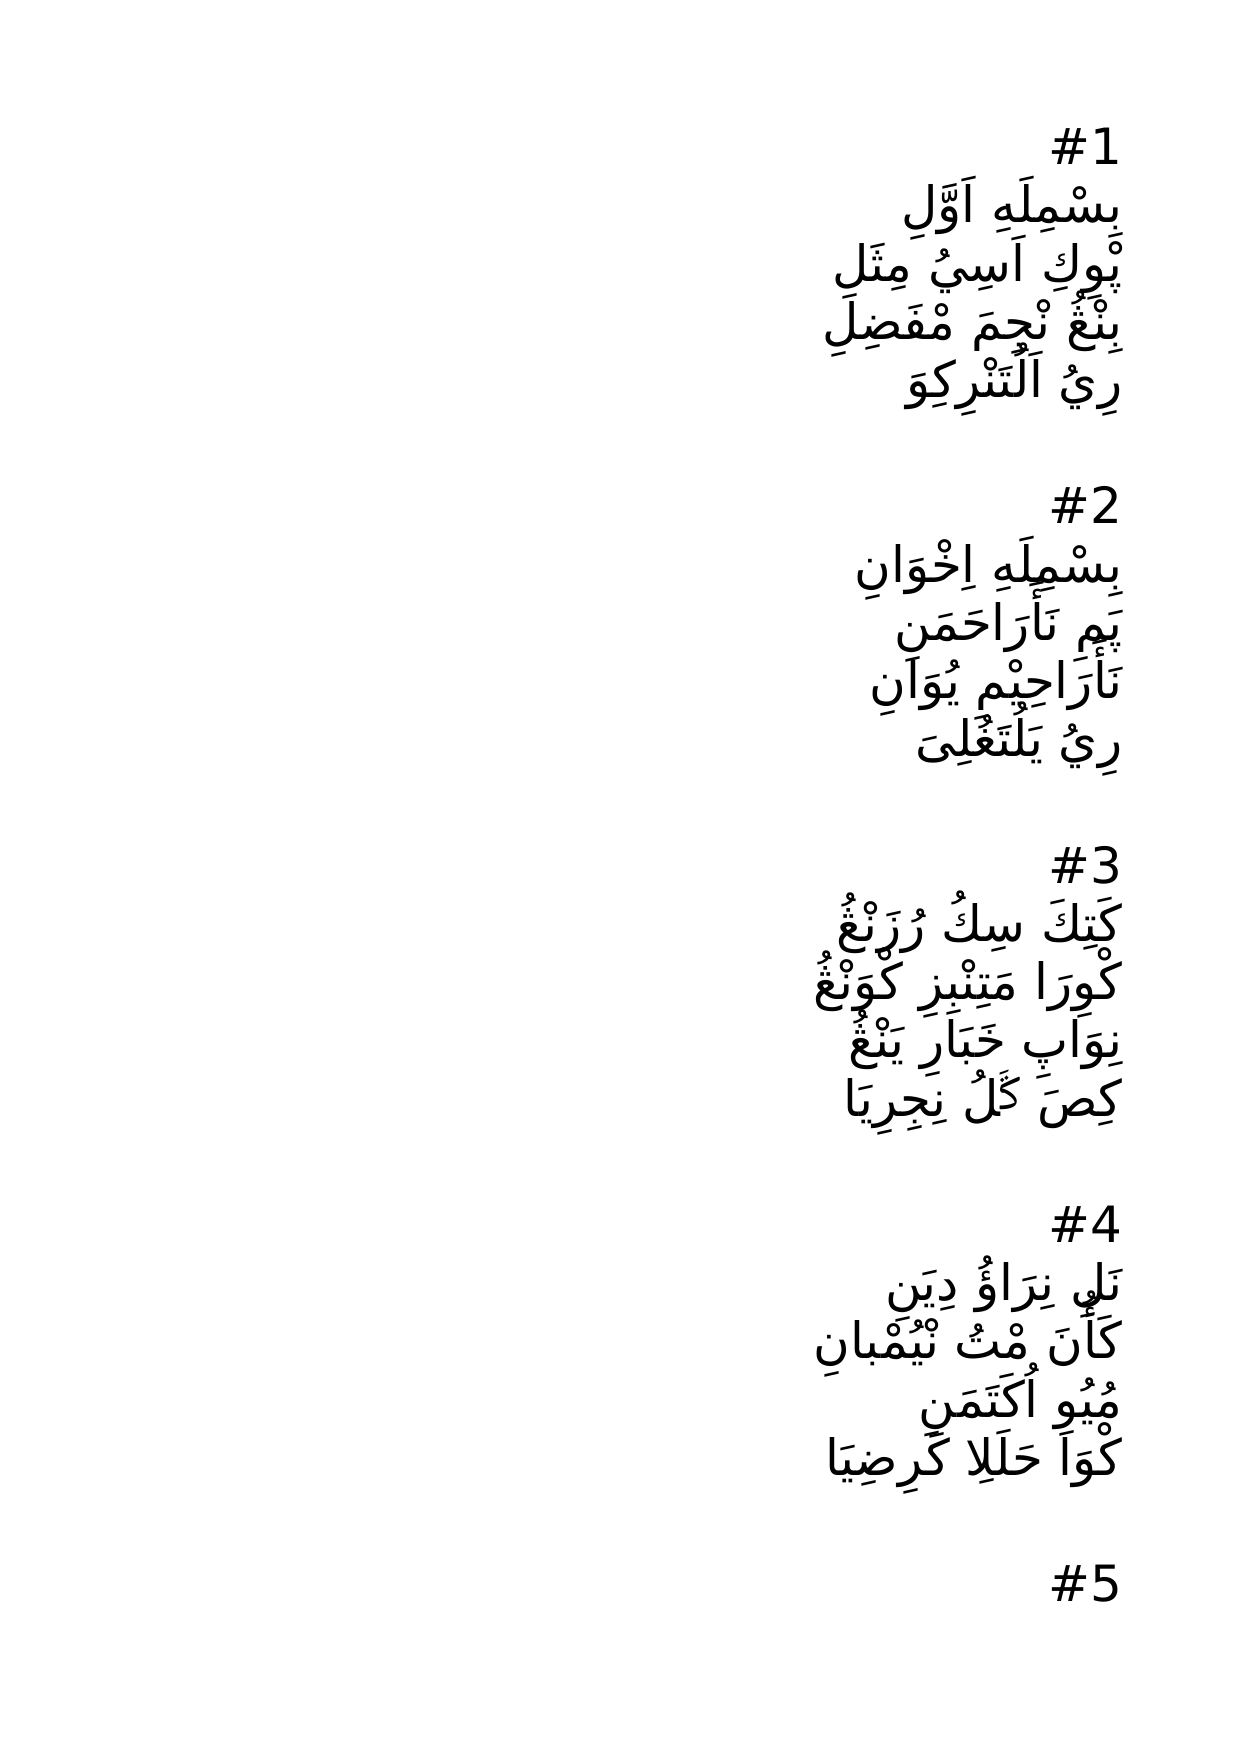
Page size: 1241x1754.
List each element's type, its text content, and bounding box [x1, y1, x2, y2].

text نِوَاپِ خَبَارِ يَنْڠُ [118, 1011, 1122, 1069]
text كْوَا حَلَلِا كَرِضِيَا [118, 1429, 1122, 1487]
text #4 [118, 1196, 1122, 1254]
text پْوِكِ اَسِيُ مِثَلِ [118, 234, 1122, 293]
text رِيُ اَلُتَنْرِكِوَ [118, 351, 1122, 409]
text پَمِ نَأَرَاحَمَنِ [118, 594, 1122, 652]
text كْوِرَا مَتِنْبِزِ كْوَنْڠُ [118, 953, 1122, 1011]
text رِيُ يَلُتَغُلِىَ [118, 710, 1122, 768]
text مُيُوِ اُكَتَمَنِ [118, 1371, 1122, 1429]
text كَأُنَ مْتُ نْيُمْبانِ [118, 1312, 1122, 1371]
text #3 [118, 837, 1122, 895]
text #1 [118, 118, 1122, 176]
text كِصَ ػَلُ نِجِرِيَا [118, 1069, 1122, 1128]
text #5 [118, 1555, 1122, 1613]
text #2 [118, 477, 1122, 536]
text نَأَرَاحِيْمِ يُوَانِ [118, 652, 1122, 710]
text نَلِ نِرَاؤُ دِيَنِ [118, 1254, 1122, 1312]
text بِسْمِلَهِ اَوَّلِ [118, 176, 1122, 234]
text كَتِكَ سِكُ رُزَنْڠُ [118, 895, 1122, 953]
text بِنْڠُ نْجِمَ مْفَضِلِ [118, 293, 1122, 351]
text بِسْمِلَهِ اِخْوَانِ [118, 536, 1122, 594]
